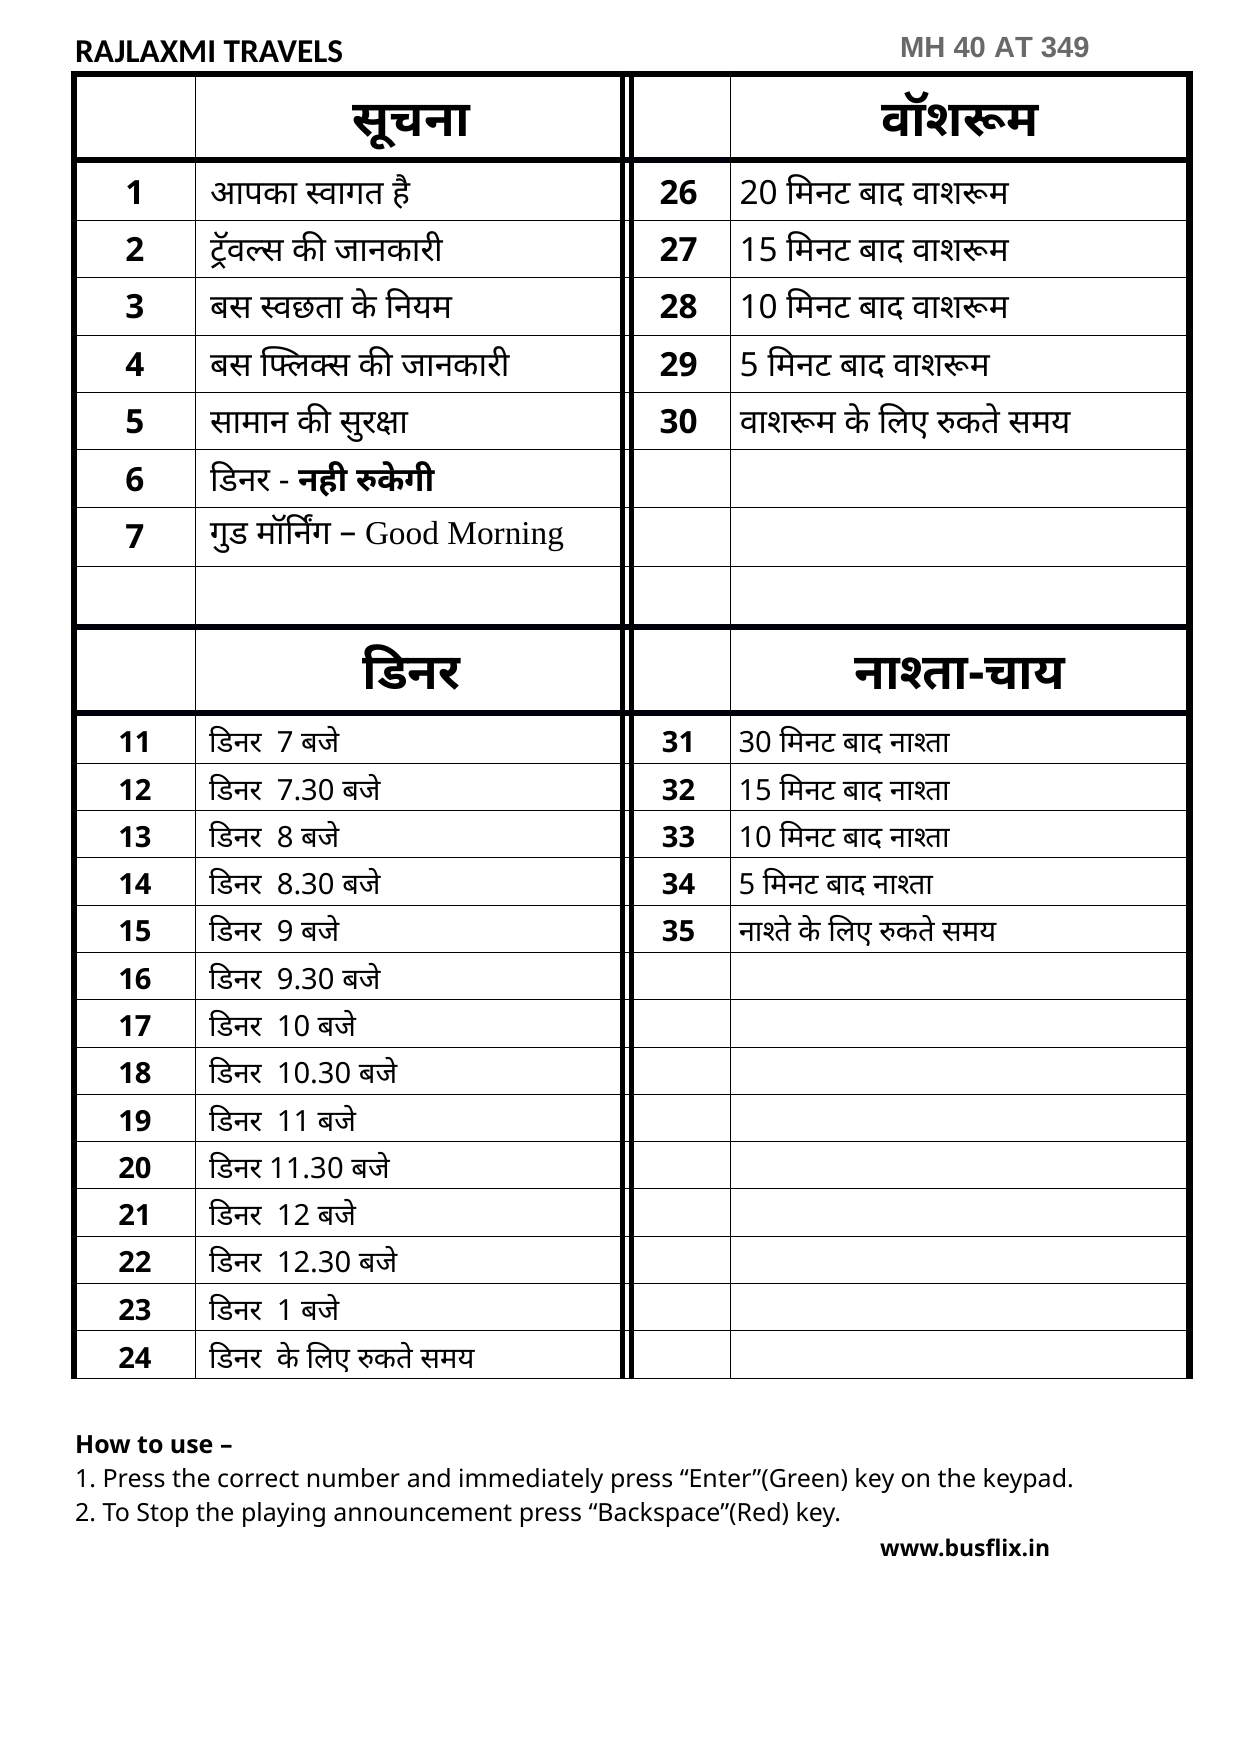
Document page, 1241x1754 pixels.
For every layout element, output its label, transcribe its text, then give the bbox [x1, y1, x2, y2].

table_cell डिनर 11 बजे [196, 1095, 620, 1141]
table_cell 35 [634, 906, 730, 952]
table_cell 32 [634, 764, 730, 810]
table_header वॉशरूम [731, 77, 1186, 157]
text How to use – [75, 1427, 1165, 1461]
table_cell 2 [77, 221, 195, 277]
table_cell डिनर [196, 630, 620, 709]
table_cell डिनर 8 बजे [196, 811, 620, 857]
table_cell 34 [634, 858, 730, 904]
text www.busflix.in [75, 1529, 1165, 1563]
table_cell [731, 508, 1186, 566]
table_cell गुड मॉर्निंग – Good Morning [196, 508, 620, 566]
table_cell 17 [77, 1000, 195, 1046]
table_cell डिनर के लिए रुकते समय [196, 1331, 620, 1377]
table_cell डिनर 12.30 बजे [196, 1237, 620, 1283]
table_cell 1 [77, 163, 195, 220]
table_cell 5 मिनट बाद वाशरूम [731, 336, 1186, 392]
table_cell 30 मिनट बाद नाश्ता [731, 716, 1186, 763]
table_header [634, 77, 730, 157]
table_cell [634, 1000, 730, 1046]
table_cell 26 [634, 163, 730, 220]
table_cell [196, 567, 620, 624]
table_cell [731, 1095, 1186, 1141]
text 1. Press the correct number and immediately press “Enter”(Green) key on the keypad. [75, 1461, 1165, 1495]
table_cell [731, 1000, 1186, 1046]
table_cell [731, 1142, 1186, 1188]
table_cell [731, 953, 1186, 999]
table_cell [731, 1331, 1186, 1377]
table_cell 4 [77, 336, 195, 392]
table_header सूचना [196, 77, 620, 157]
table_cell 16 [77, 953, 195, 999]
table_cell नाश्ता-चाय [731, 630, 1186, 709]
table_cell 13 [77, 811, 195, 857]
table_cell [77, 567, 195, 624]
table_cell [634, 953, 730, 999]
table_cell डिनर 10 बजे [196, 1000, 620, 1046]
table_cell 24 [77, 1331, 195, 1377]
table_cell 3 [77, 278, 195, 334]
text 2. To Stop the playing announcement press “Backspace”(Red) key. [75, 1495, 1165, 1529]
table_cell 12 [77, 764, 195, 810]
table_cell [731, 1237, 1186, 1283]
table_cell 22 [77, 1237, 195, 1283]
table_cell 33 [634, 811, 730, 857]
table_cell [731, 567, 1186, 624]
table_cell [634, 567, 730, 624]
table_cell 18 [77, 1048, 195, 1094]
table_cell 10 मिनट बाद वाशरूम [731, 278, 1186, 334]
table_cell 7 [77, 508, 195, 566]
table_cell [731, 1284, 1186, 1330]
table_cell नाश्ते के लिए रुकते समय [731, 906, 1186, 952]
table_cell वाशरूम के लिए रुकते समय [731, 393, 1186, 449]
table_cell 14 [77, 858, 195, 904]
table_cell [634, 1284, 730, 1330]
table_header [77, 77, 195, 157]
table_cell सामान की सुरक्षा [196, 393, 620, 449]
table_cell 5 मिनट बाद नाश्ता [731, 858, 1186, 904]
table_cell [634, 1189, 730, 1236]
table_cell 15 मिनट बाद वाशरूम [731, 221, 1186, 277]
table_cell [634, 450, 730, 507]
table_cell [731, 450, 1186, 507]
table_cell [634, 1331, 730, 1377]
table_cell [634, 1095, 730, 1141]
table_cell [77, 630, 195, 709]
table_cell आपका स्वागत है [196, 163, 620, 220]
table_cell 15 [77, 906, 195, 952]
table_cell 19 [77, 1095, 195, 1141]
table_cell [634, 630, 730, 709]
table_cell बस स्वछता के नियम [196, 278, 620, 334]
table_cell [634, 1142, 730, 1188]
table_cell बस फ्लिक्स की जानकारी [196, 336, 620, 392]
table_cell डिनर 9.30 बजे [196, 953, 620, 999]
table_cell [634, 508, 730, 566]
table_cell [634, 1237, 730, 1283]
table_cell 29 [634, 336, 730, 392]
table_cell ट्रॅवल्स की जानकारी [196, 221, 620, 277]
table_cell 15 मिनट बाद नाश्ता [731, 764, 1186, 810]
table_cell डिनर 7.30 बजे [196, 764, 620, 810]
table_cell 6 [77, 450, 195, 507]
table_cell डिनर 10.30 बजे [196, 1048, 620, 1094]
table_cell डिनर 1 बजे [196, 1284, 620, 1330]
table_cell [731, 1189, 1186, 1236]
table_cell 23 [77, 1284, 195, 1330]
table_cell 5 [77, 393, 195, 449]
table_cell डिनर 11.30 बजे [196, 1142, 620, 1188]
table_cell 20 [77, 1142, 195, 1188]
table_cell डिनर - नही रुकेगी [196, 450, 620, 507]
table_cell 10 मिनट बाद नाश्ता [731, 811, 1186, 857]
table_cell डिनर 9 बजे [196, 906, 620, 952]
table_cell डिनर 7 बजे [196, 716, 620, 763]
table_cell 27 [634, 221, 730, 277]
table_cell 21 [77, 1189, 195, 1236]
table_cell 30 [634, 393, 730, 449]
table_cell 11 [77, 716, 195, 763]
table_cell 20 मिनट बाद वाशरूम [731, 163, 1186, 220]
table_cell डिनर 8.30 बजे [196, 858, 620, 904]
table_cell [731, 1048, 1186, 1094]
table_cell [634, 1048, 730, 1094]
table_cell 31 [634, 716, 730, 763]
table_cell 28 [634, 278, 730, 334]
table_cell डिनर 12 बजे [196, 1189, 620, 1236]
